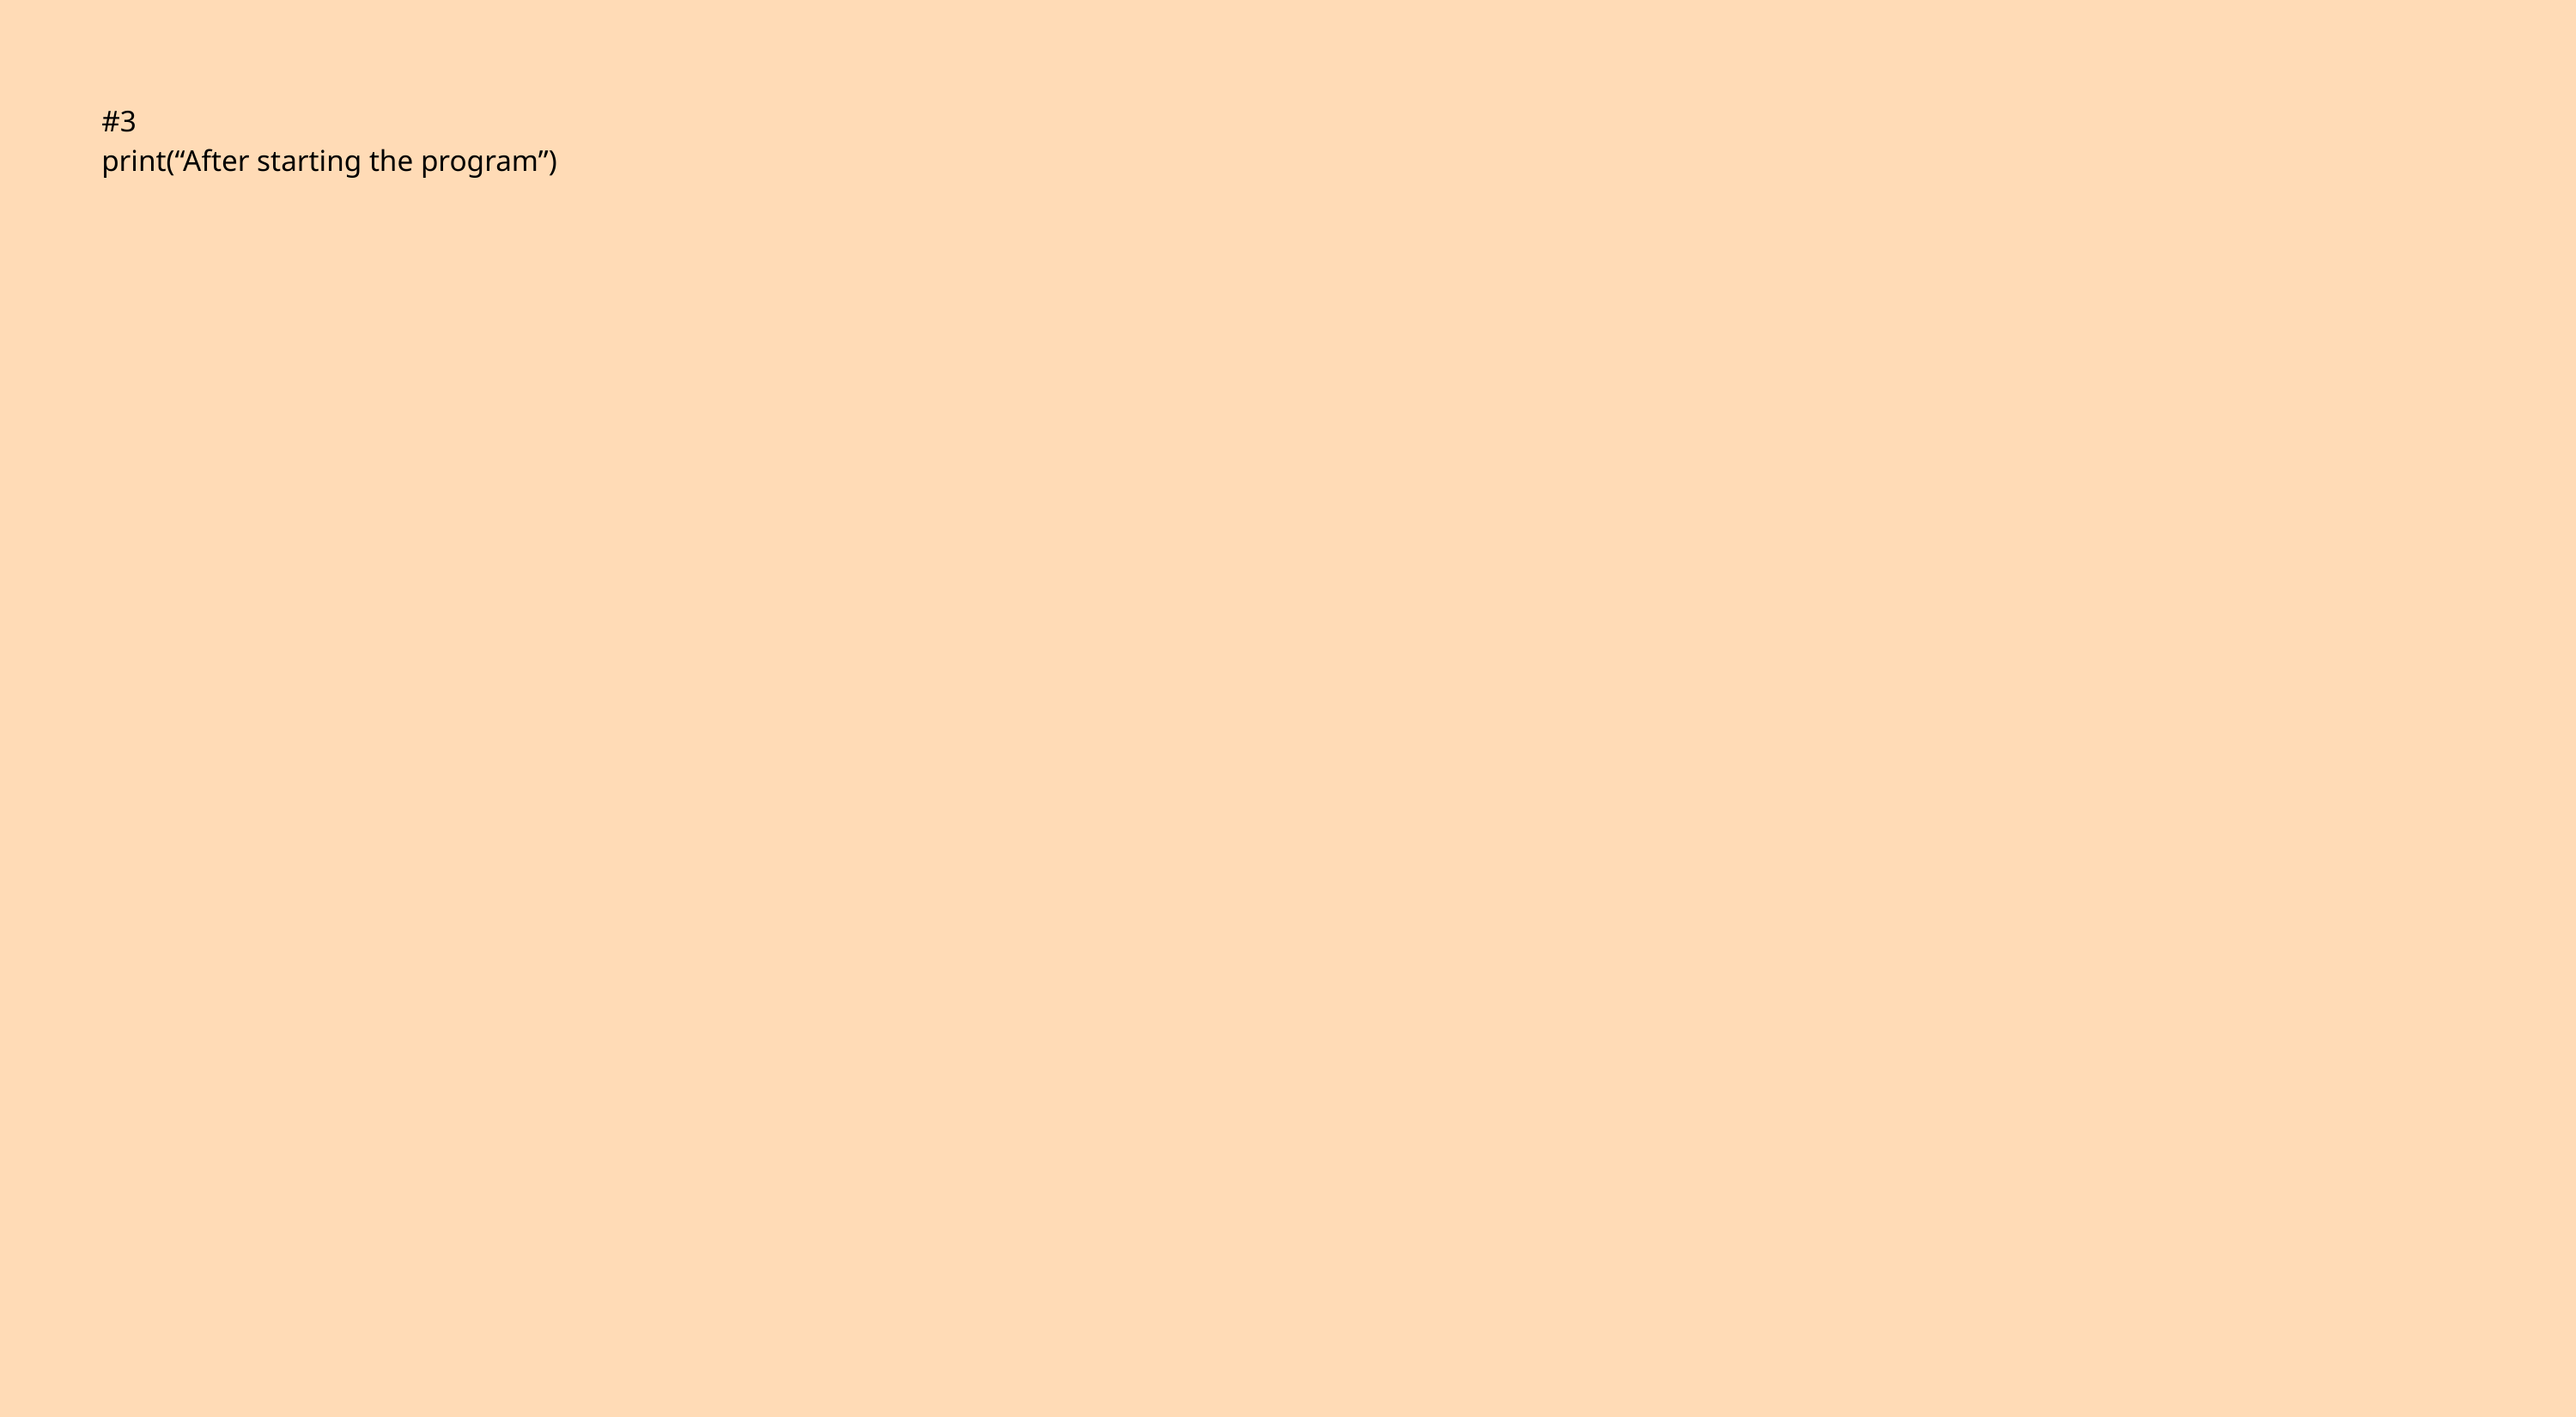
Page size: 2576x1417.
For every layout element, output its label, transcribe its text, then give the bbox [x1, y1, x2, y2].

text #3 [101, 101, 2475, 140]
text print(“After starting the program”) [101, 140, 2475, 179]
